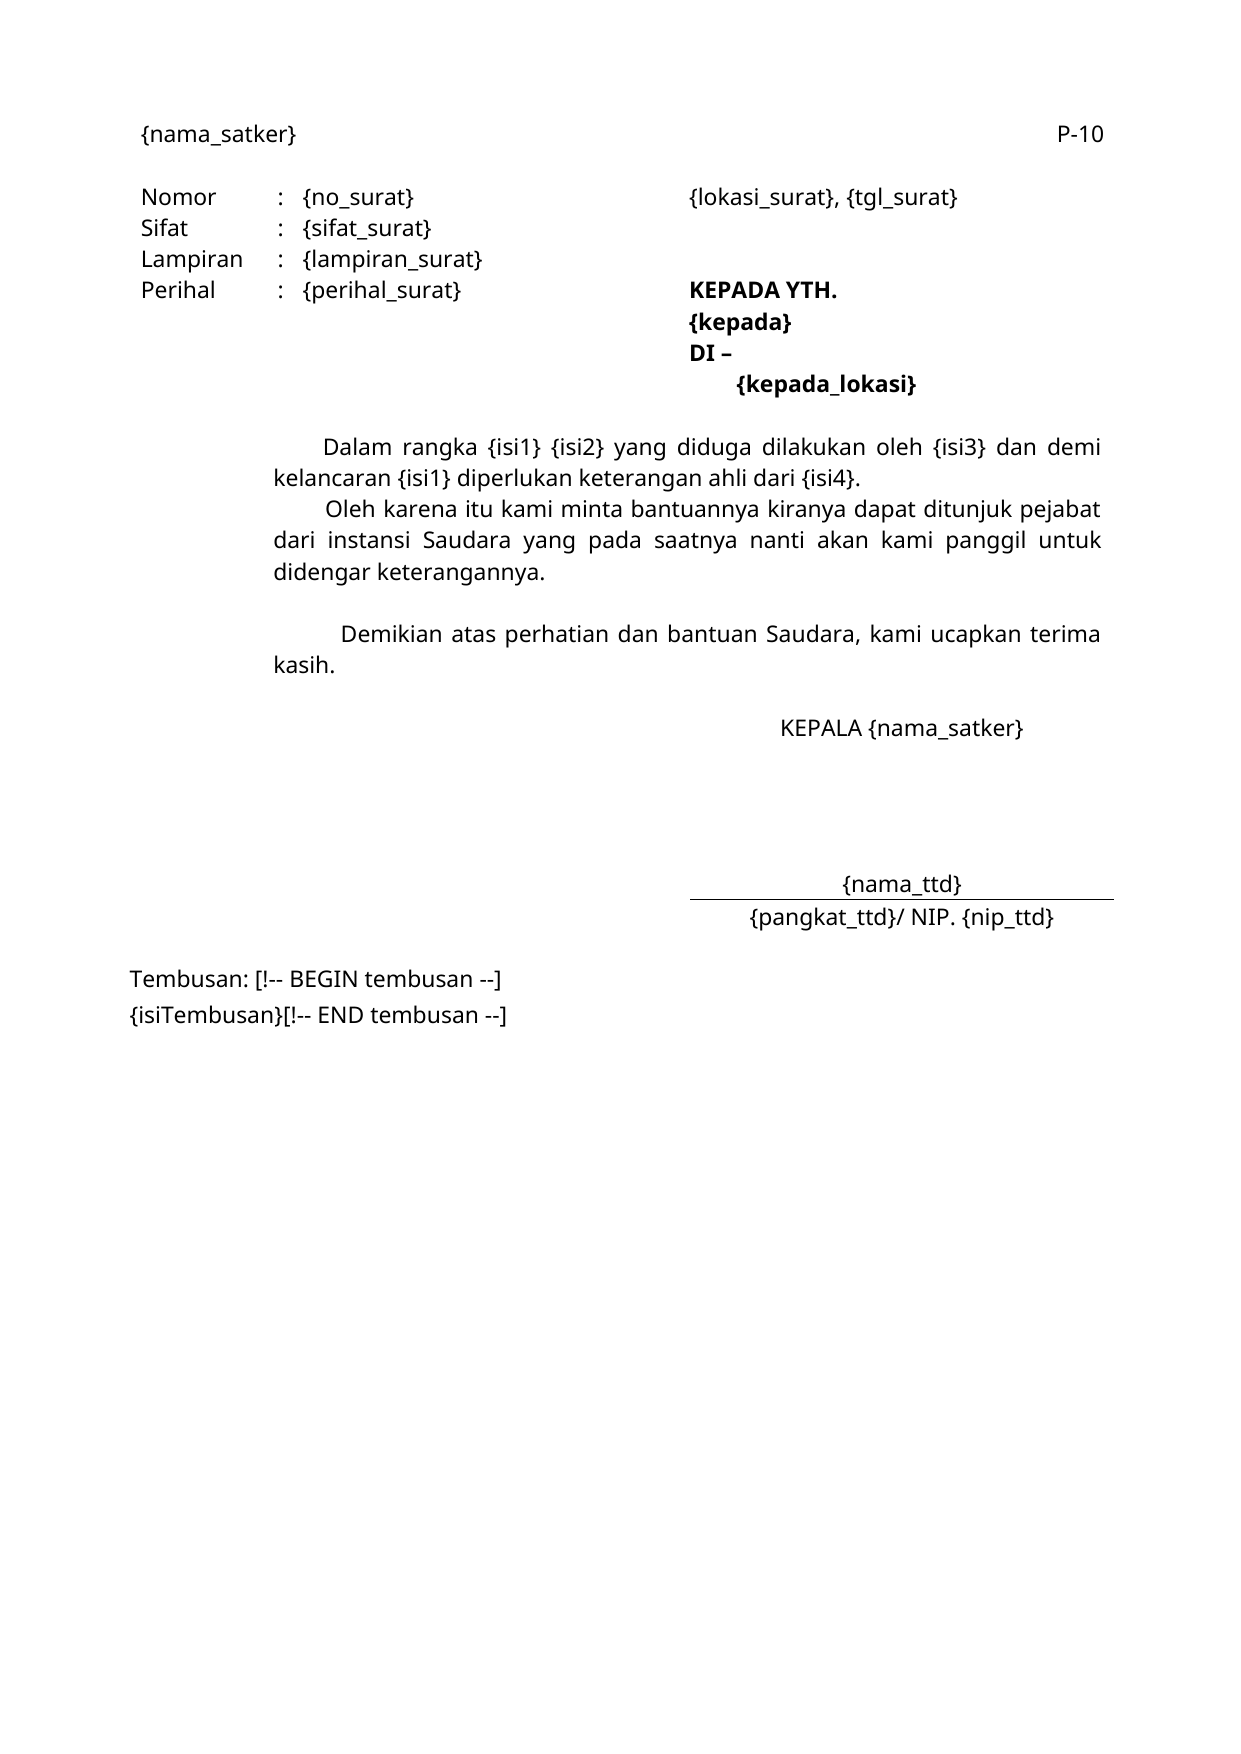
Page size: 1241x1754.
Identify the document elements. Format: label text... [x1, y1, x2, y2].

table_cell [646, 274, 678, 399]
table_cell [118, 712, 1120, 774]
table_cell [118, 181, 1120, 431]
table_cell Lampiran [129, 243, 276, 274]
table_header {lokasi_surat}, {tgl_surat} [678, 181, 1115, 212]
table_cell [646, 212, 678, 243]
table_header {nama_ttd} [690, 868, 1113, 899]
table_header {nama_satker} [129, 118, 853, 149]
table_header {no_surat} [291, 181, 646, 212]
table_cell [118, 431, 1120, 712]
table_header Dalam rangka {isi1} {isi2} yang diduga dilakukan oleh {isi3} dan demi kelancaran {isi1} diperlukan keterangan ahli dari {isi4}. Oleh karena itu kami minta bantuannya kiranya dapat ditunjuk pejabat dari instansi Saudara yang pada saatnya nanti akan kami panggil untuk didengar keterangannya. Demikian atas perhatian dan bantuan Saudara, kami ucapkan terima kasih. [262, 431, 1113, 681]
table_header [646, 181, 678, 212]
table_cell KEPADA YTH. {kepada} DI – {kepada_lokasi} [678, 274, 1115, 399]
table_cell [678, 243, 1115, 274]
table_header KEPALA {nama_satker} [690, 712, 1113, 743]
table_header P-10 [912, 118, 1115, 149]
table_cell {lampiran_surat} [291, 243, 646, 274]
table_cell [118, 868, 1120, 963]
table_cell {pangkat_ttd}/ NIP. {nip_ttd} [690, 900, 1113, 932]
table_cell : [276, 212, 291, 243]
table_header : [276, 181, 291, 212]
table_header [853, 118, 912, 149]
table_cell {sifat_surat} [291, 212, 646, 243]
table_cell Sifat [129, 212, 276, 243]
table_cell : [276, 243, 291, 274]
table_cell {perihal_surat} [291, 274, 646, 399]
table_cell Perihal [129, 274, 276, 399]
table_cell [678, 212, 1115, 243]
table_cell [646, 243, 678, 274]
table_cell : [276, 274, 291, 399]
table_header [118, 118, 1120, 181]
table_header Nomor [129, 181, 276, 212]
table_cell Tembusan: [!-- BEGIN tembusan --] {isiTembusan}[!-- END tembusan --] [118, 963, 1120, 1030]
table_cell [118, 774, 1120, 868]
